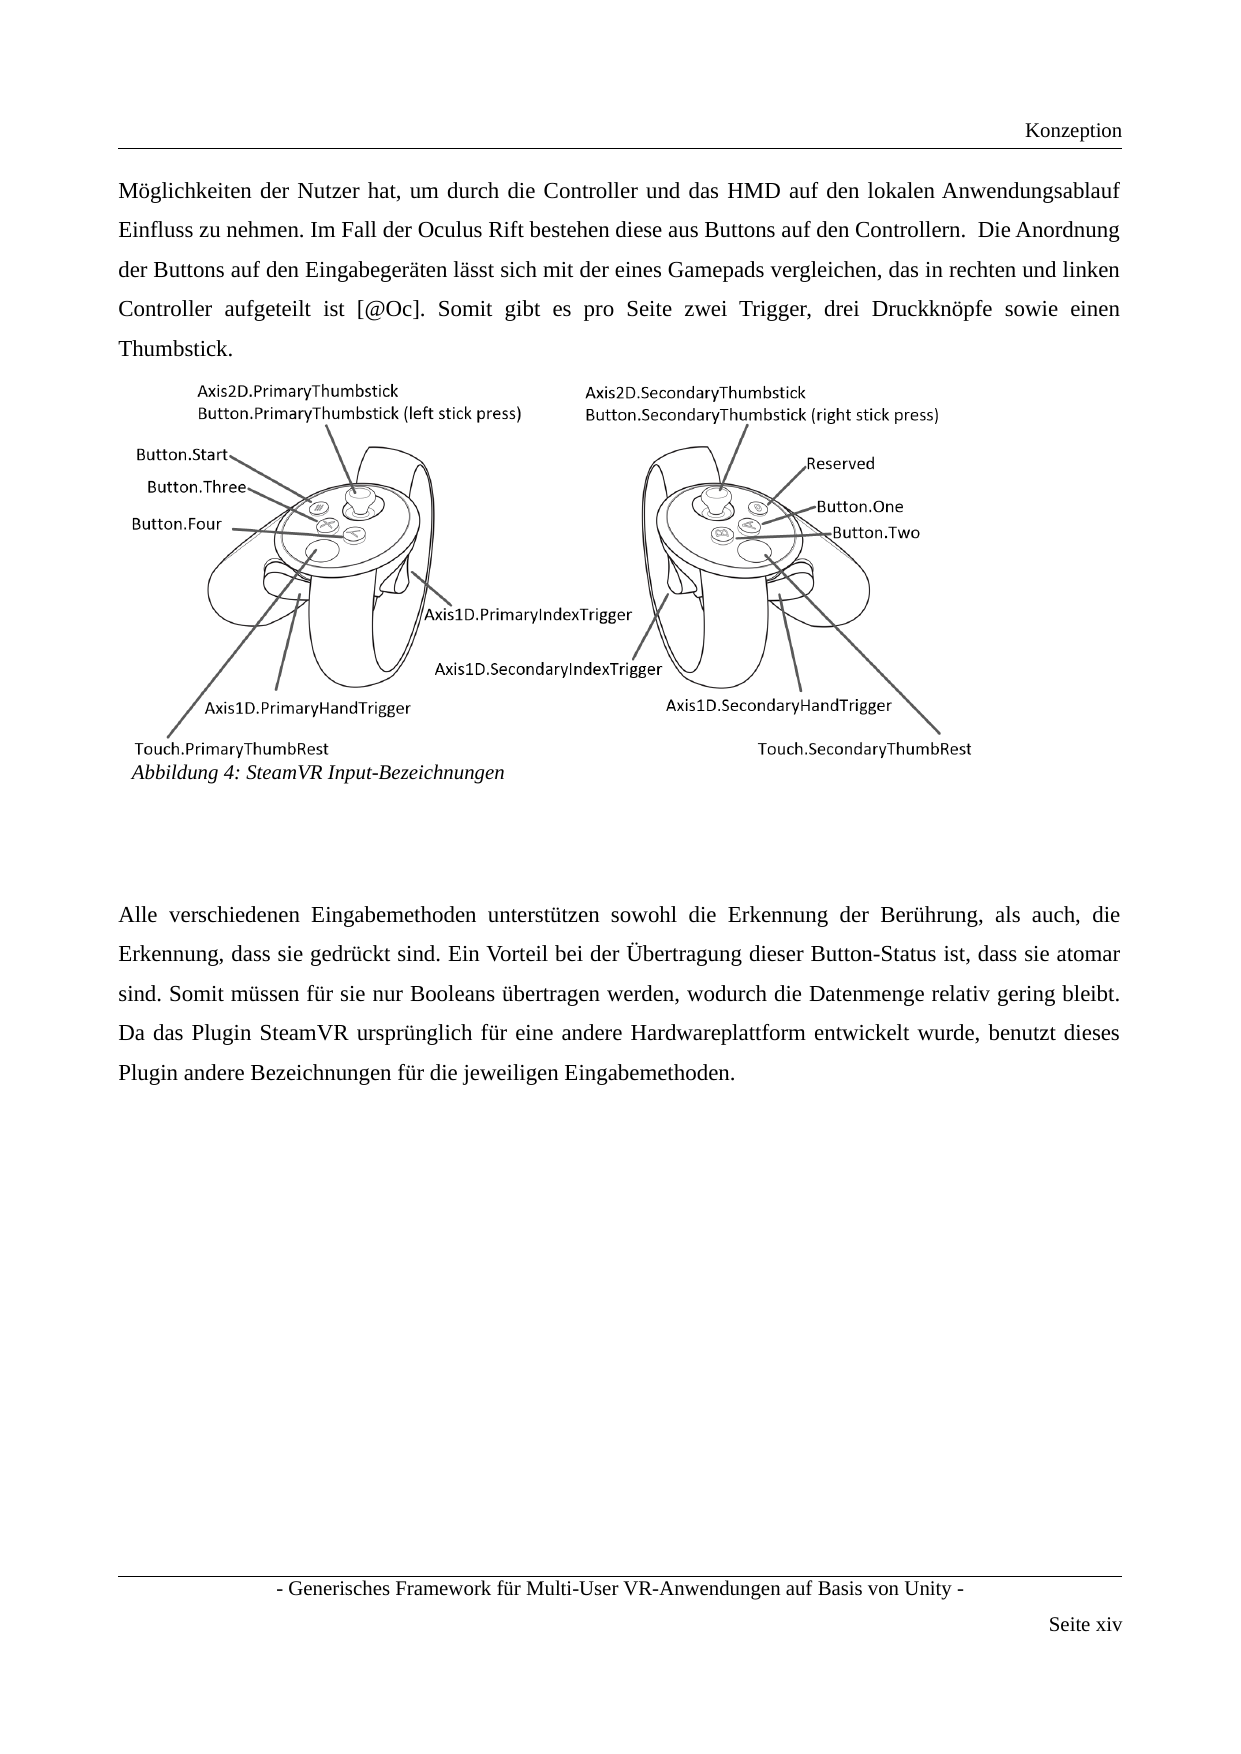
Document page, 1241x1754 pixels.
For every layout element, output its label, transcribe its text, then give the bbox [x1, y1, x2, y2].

text Alle verschiedenen Eingabemethoden unterstützen sowohl die Erkennung der Berührung, als auch, die Erkennung, dass sie gedrückt sind. Ein Vorteil bei der Übertragung dieser Button-Status ist, dass sie atomar sind. Somit müssen für sie nur Booleans übertragen werden, wodurch die Datenmenge relativ gering bleibt. Da das Plugin SteamVR ursprünglich für eine andere Hardwareplattform entwickelt wurde, benutzt dieses Plugin andere Bezeichnungen für die jeweiligen Eingabemethoden. [118, 901, 1122, 1085]
picture [131, 377, 972, 760]
text Möglichkeiten der Nutzer hat, um durch die Controller und das HMD auf den lokalen Anwendungsablauf Einfluss zu nehmen. Im Fall der Oculus Rift bestehen diese aus Buttons auf den Controllern. Die Anordnung der Buttons auf den Eingabegeräten lässt sich mit der eines Gamepads vergleichen, das in rechten und linken Controller aufgeteilt ist [@Oc]. Somit gibt es pro Seite zwei Trigger, drei Druckknöpfe sowie einen Thumbstick. [118, 177, 1122, 361]
text Abbildung 4: SteamVR Input-Bezeichnungen [132, 760, 971, 784]
